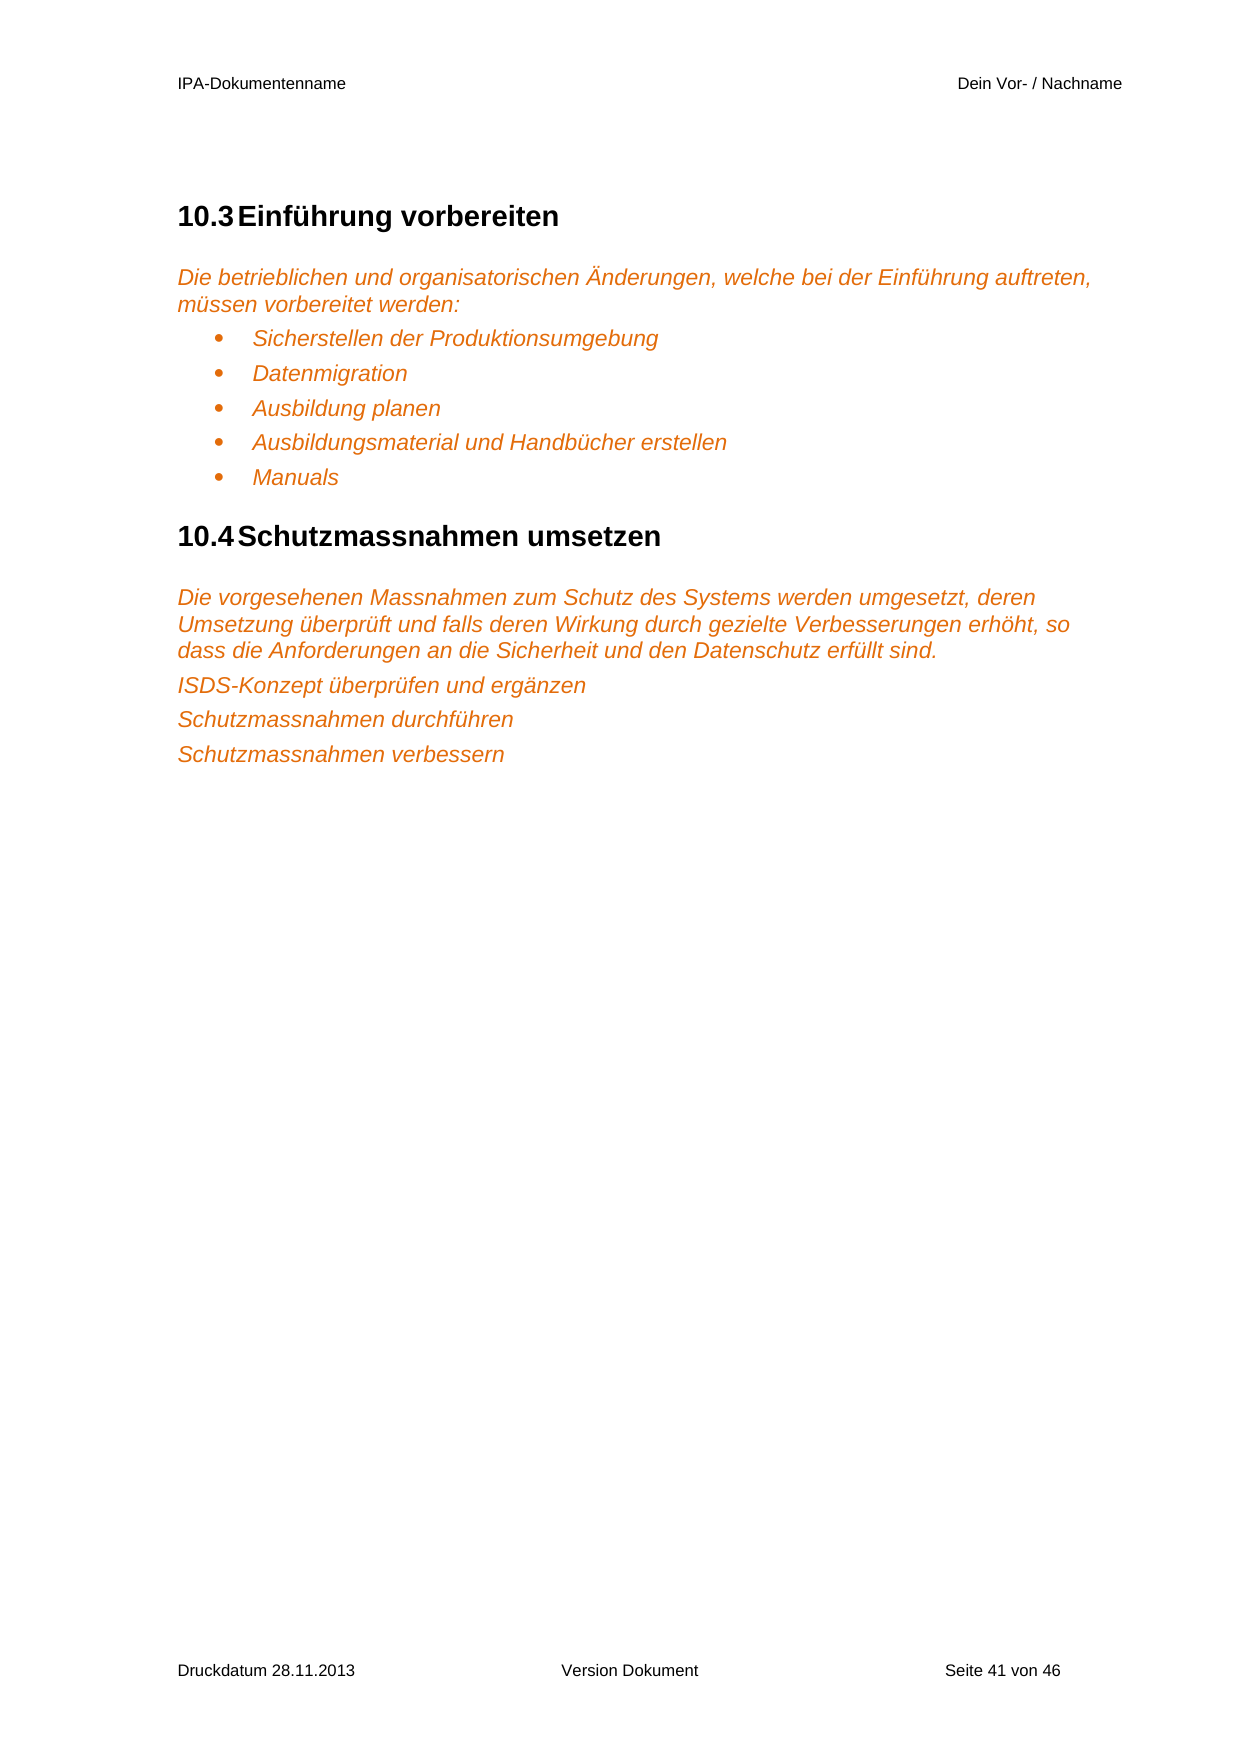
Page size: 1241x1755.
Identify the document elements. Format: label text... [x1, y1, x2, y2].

list Manuals [215, 464, 1122, 490]
list Datenmigration [215, 360, 1122, 386]
text Die betrieblichen und organisatorischen Änderungen, welche bei der Einführung auftreten, müssen vorbereitet werden: [177, 264, 1122, 317]
text Schutzmassnahmen verbessern [177, 741, 1122, 767]
subtitle Schutzmassnahmen umsetzen [177, 519, 1122, 553]
list Sicherstellen der Produktionsumgebung [215, 325, 1122, 352]
list Ausbildungsmaterial und Handbücher erstellen [215, 429, 1122, 456]
text Schutzmassnahmen durchführen [177, 706, 1122, 733]
text ISDS-Konzept überprüfen und ergänzen [177, 672, 1122, 698]
text Die vorgesehenen Massnahmen zum Schutz des Systems werden umgesetzt, deren Umsetzung überprüft und falls deren Wirkung durch gezielte Verbesserungen erhöht, so dass die Anforderungen an die Sicherheit und den Datenschutz erfüllt sind. [177, 584, 1122, 663]
list Ausbildung planen [215, 394, 1122, 421]
subtitle Einführung vorbereiten [177, 199, 1122, 233]
